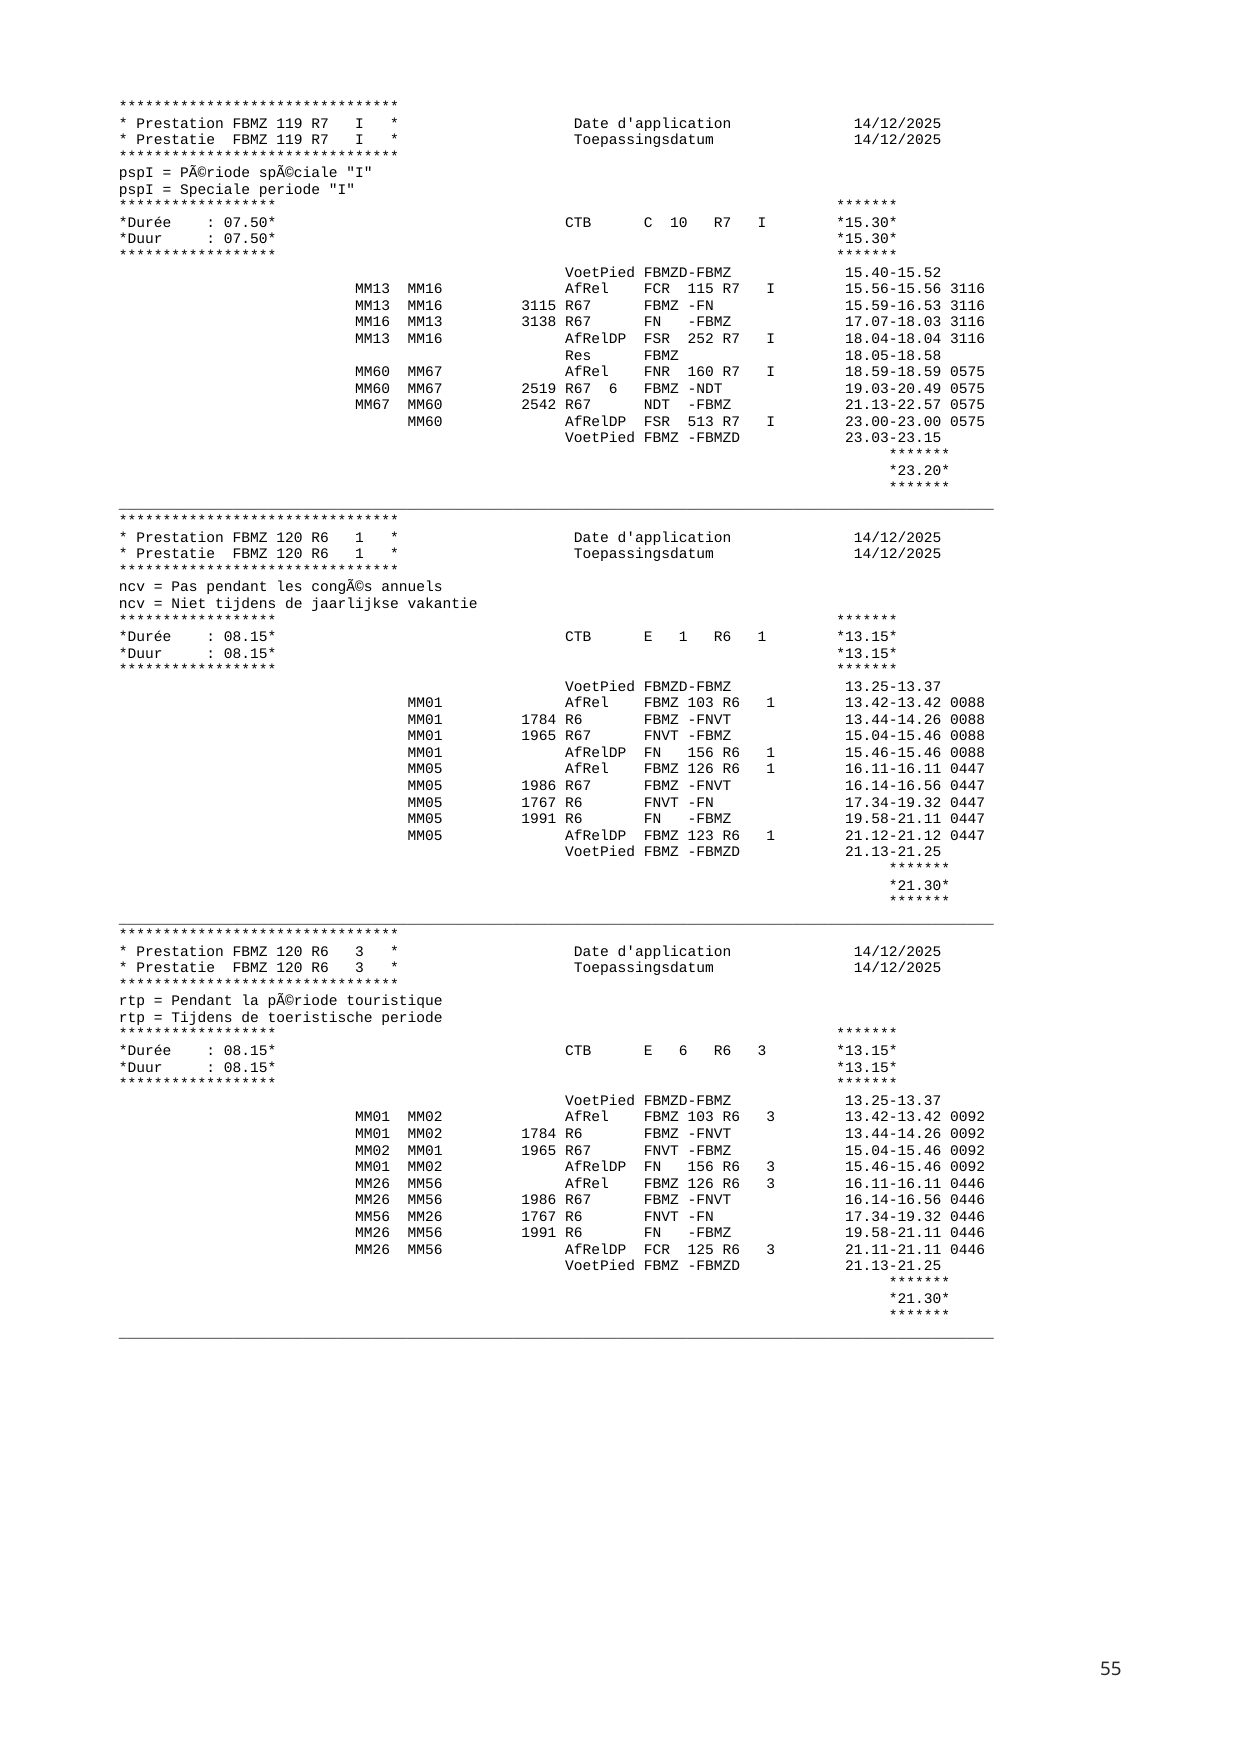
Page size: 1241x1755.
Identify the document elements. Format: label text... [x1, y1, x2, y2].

text ******************************** * Prestation FBMZ 120 R6 1 * Date d'application 14/12/2025 * Prestatie FBMZ 120 R6 1 * Toepassingsdatum 14/12/2025 ******************************** ncv = Pas pendant les congÃ©s annuels ncv = Niet tijdens de jaarlijkse vakantie ****************** ******* *Durée : 08.15* CTB E 1 R6 1 *13.15* *Duur : 08.15* *13.15* ****************** ******* VoetPied FBMZD-FBMZ 13.25-13.37 MM01 AfRel FBMZ 103 R6 1 13.42-13.42 0088 MM01 1784 R6 FBMZ -FNVT 13.44-14.26 0088 MM01 1965 R67 FNVT -FBMZ 15.04-15.46 0088 MM01 AfRelDP FN 156 R6 1 15.46-15.46 0088 MM05 AfRel FBMZ 126 R6 1 16.11-16.11 0447 MM05 1986 R67 FBMZ -FNVT 16.14-16.56 0447 MM05 1767 R6 FNVT -FN 17.34-19.32 0447 MM05 1991 R6 FN -FBMZ 19.58-21.11 0447 MM05 AfRelDP FBMZ 123 R6 1 21.12-21.12 0447 VoetPied FBMZ -FBMZD 21.13-21.25 ******* *21.30* ******* ____________________________________________________________________________________________________ [119, 513, 1122, 927]
text ******************************** * Prestation FBMZ 120 R6 3 * Date d'application 14/12/2025 * Prestatie FBMZ 120 R6 3 * Toepassingsdatum 14/12/2025 ******************************** rtp = Pendant la pÃ©riode touristique rtp = Tijdens de toeristische periode ****************** ******* *Durée : 08.15* CTB E 6 R6 3 *13.15* *Duur : 08.15* *13.15* ****************** ******* VoetPied FBMZD-FBMZ 13.25-13.37 MM01 MM02 AfRel FBMZ 103 R6 3 13.42-13.42 0092 MM01 MM02 1784 R6 FBMZ -FNVT 13.44-14.26 0092 MM02 MM01 1965 R67 FNVT -FBMZ 15.04-15.46 0092 MM01 MM02 AfRelDP FN 156 R6 3 15.46-15.46 0092 MM26 MM56 AfRel FBMZ 126 R6 3 16.11-16.11 0446 MM26 MM56 1986 R67 FBMZ -FNVT 16.14-16.56 0446 MM56 MM26 1767 R6 FNVT -FN 17.34-19.32 0446 MM26 MM56 1991 R6 FN -FBMZ 19.58-21.11 0446 MM26 MM56 AfRelDP FCR 125 R6 3 21.11-21.11 0446 VoetPied FBMZ -FBMZD 21.13-21.25 ******* *21.30* ******* ____________________________________________________________________________________________________ [119, 927, 1122, 1341]
text ******************************** * Prestation FBMZ 119 R7 I * Date d'application 14/12/2025 * Prestatie FBMZ 119 R7 I * Toepassingsdatum 14/12/2025 ******************************** pspI = PÃ©riode spÃ©ciale "I" pspI = Speciale periode "I" ****************** ******* *Durée : 07.50* CTB C 10 R7 I *15.30* *Duur : 07.50* *15.30* ****************** ******* VoetPied FBMZD-FBMZ 15.40-15.52 MM13 MM16 AfRel FCR 115 R7 I 15.56-15.56 3116 MM13 MM16 3115 R67 FBMZ -FN 15.59-16.53 3116 MM16 MM13 3138 R67 FN -FBMZ 17.07-18.03 3116 MM13 MM16 AfRelDP FSR 252 R7 I 18.04-18.04 3116 Res FBMZ 18.05-18.58 MM60 MM67 AfRel FNR 160 R7 I 18.59-18.59 0575 MM60 MM67 2519 R67 6 FBMZ -NDT 19.03-20.49 0575 MM67 MM60 2542 R67 NDT -FBMZ 21.13-22.57 0575 MM60 AfRelDP FSR 513 R7 I 23.00-23.00 0575 VoetPied FBMZ -FBMZD 23.03-23.15 ******* *23.20* ******* ____________________________________________________________________________________________________ [119, 99, 1122, 513]
